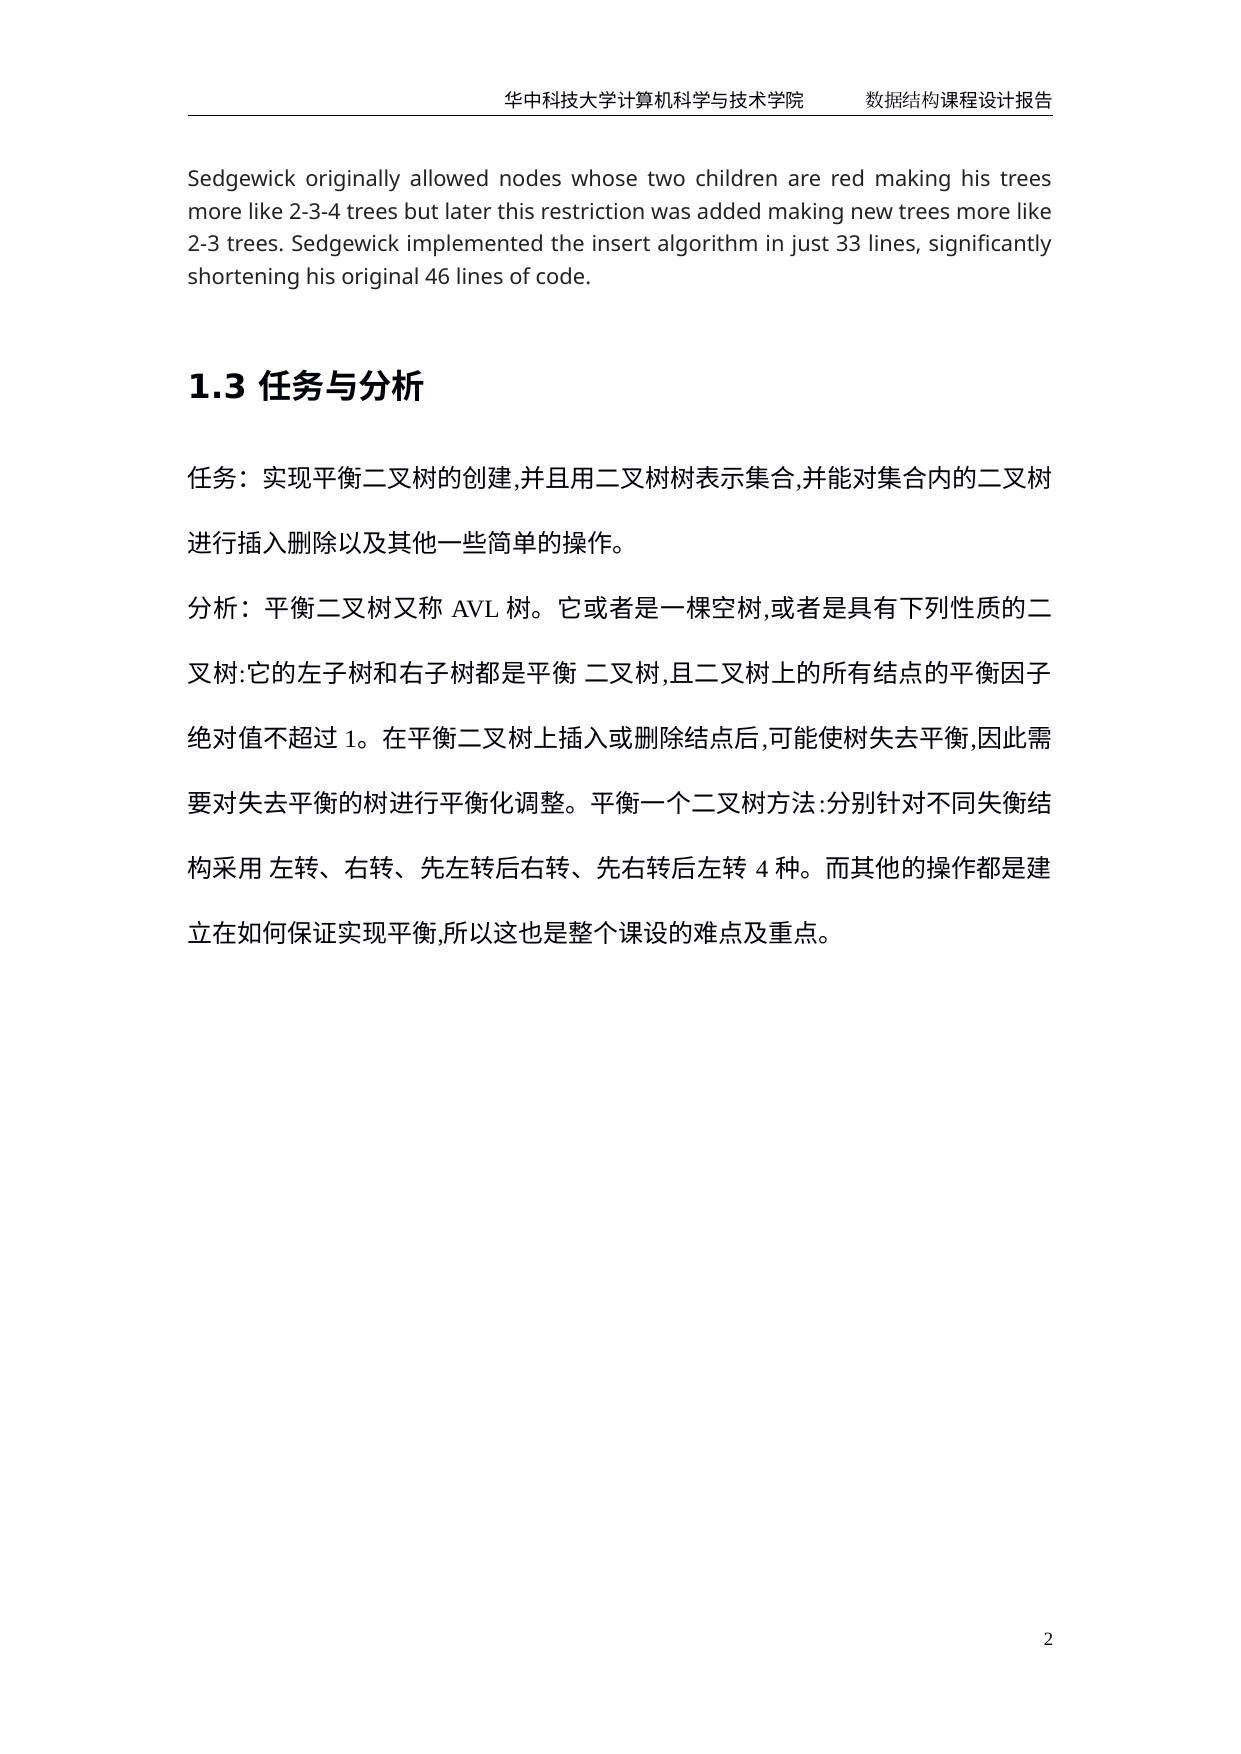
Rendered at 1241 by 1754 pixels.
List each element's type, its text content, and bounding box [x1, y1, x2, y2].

text Sedgewick originally allowed nodes whose two children are red making his trees more like 2-3-4 trees but later this restriction was added making new trees more like 2-3 trees. Sedgewick implemented the insert algorithm in just 33 lines, significantly shortening his original 46 lines of code. [187, 162, 1053, 292]
text 分析：平衡二叉树又称 AVL 树。它或者是一棵空树,或者是具有下列性质的二叉树:它的左子树和右子树都是平衡 二叉树,且二叉树上的所有结点的平衡因子绝对值不超过1。在平衡二叉树上插入或删除结点后,可能使树失去平衡,因此需要对失去平衡的树进行平衡化调整。平衡一个二叉树方法:分别针对不同失衡结构采用 左转、右转、先左转后右转、先右转后左转 4 种。而其他的操作都是建立在如何保证实现平衡,所以这也是整个课设的难点及重点。 [187, 574, 1053, 964]
text 任务：实现平衡二叉树的创建,并且用二叉树树表示集合,并能对集合内的二叉树进行插入删除以及其他一些简单的操作。 [187, 444, 1053, 574]
subtitle 1.3 任务与分析 [187, 352, 1053, 417]
